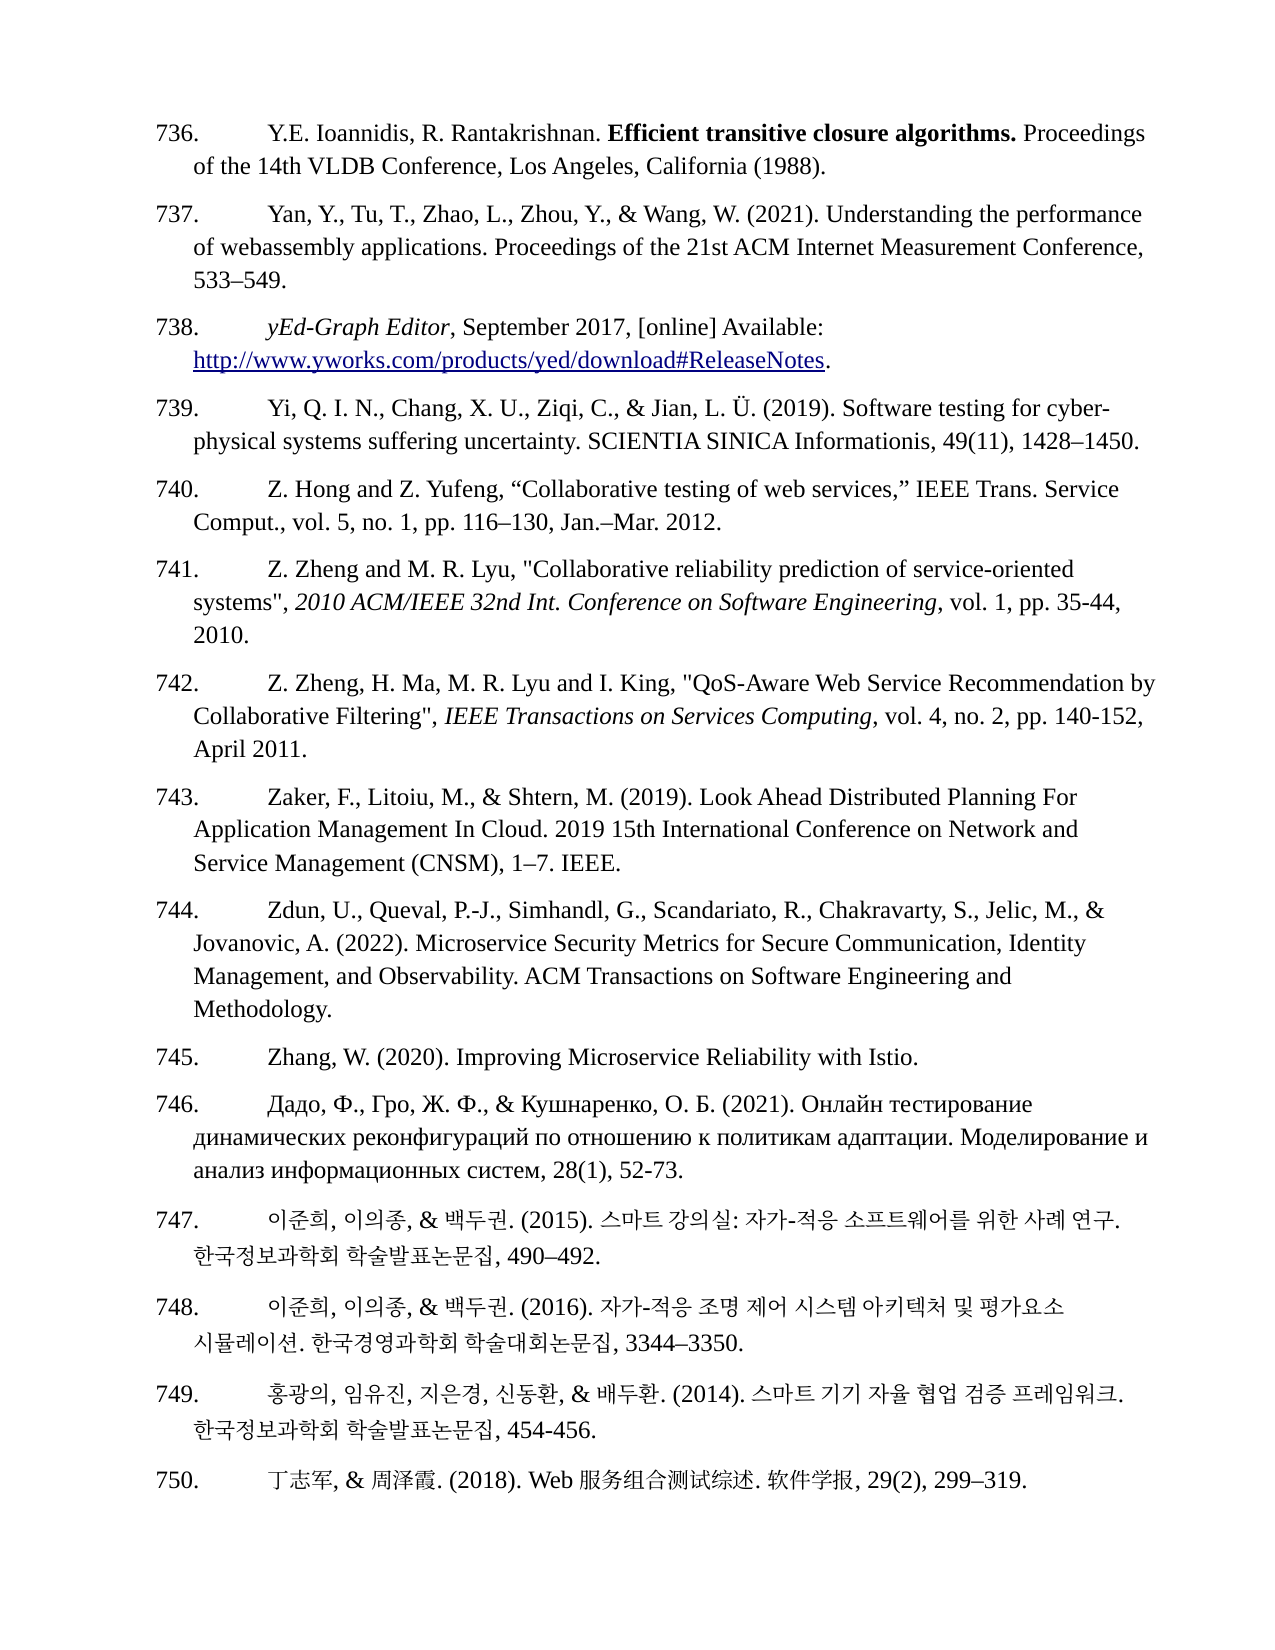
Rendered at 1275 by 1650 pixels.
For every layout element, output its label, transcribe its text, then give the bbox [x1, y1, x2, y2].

list Z. Zheng, H. Ma, M. R. Lyu and I. King, "QoS-Aware Web Service Recommendation by Collaborative Filtering", IEEE Transactions on Services Computing, vol. 4, no. 2, pp. 140-152, April 2011. [155, 668, 1157, 763]
list 丁志军, & 周泽霞. (2018). Web 服务组合测试综述. 软件学报, 29(2), 299–319. [155, 1464, 1157, 1495]
list Y.E. Ioannidis, R. Rantakrishnan. Efficient transitive closure algorithms. Proceedings of the 14th VLDB Conference, Los Angeles, California (1988). [155, 118, 1157, 180]
list 홍광의, 임유진, 지은경, 신동환, & 배두환. (2014). 스마트 기기 자율 협업 검증 프레임워크. 한국정보과학회 학술발표논문집, 454-456. [155, 1377, 1157, 1444]
list Zdun, U., Queval, P.-J., Simhandl, G., Scandariato, R., Chakravarty, S., Jelic, M., & Jovanovic, A. (2022). Microservice Security Metrics for Secure Communication, Identity Management, and Observability. ACM Transactions on Software Engineering and Methodology. [155, 895, 1157, 1023]
list 이준희, 이의종, & 백두권. (2015). 스마트 강의실: 자가-적응 소프트웨어를 위한 사례 연구. 한국정보과학회 학술발표논문집, 490–492. [155, 1203, 1157, 1271]
list Дадо, Ф., Гро, Ж. Ф., & Кушнаренко, О. Б. (2021). Онлайн тестирование динамических реконфигураций по отношению к политикам адаптации. Моделирование и анализ информационных систем, 28(1), 52-73. [155, 1089, 1157, 1184]
list Yan, Y., Tu, T., Zhao, L., Zhou, Y., & Wang, W. (2021). Understanding the performance of webassembly applications. Proceedings of the 21st ACM Internet Measurement Conference, 533–549. [155, 199, 1157, 293]
list Zaker, F., Litoiu, M., & Shtern, M. (2019). Look Ahead Distributed Planning For Application Management In Cloud. 2019 15th International Conference on Network and Service Management (CNSM), 1–7. IEEE. [155, 782, 1157, 876]
list yEd-Graph Editor, September 2017, [online] Available: http://www.yworks.com/products/yed/download#ReleaseNotes. [155, 312, 1157, 374]
list Z. Hong and Z. Yufeng, “Collaborative testing of web services,” IEEE Trans. Service Comput., vol. 5, no. 1, pp. 116–130, Jan.–Mar. 2012. [155, 474, 1157, 535]
list Zhang, W. (2020). Improving Microservice Reliability with Istio. [155, 1042, 1157, 1071]
list Yi, Q. I. N., Chang, X. U., Ziqi, C., & Jian, L. Ü. (2019). Software testing for cyber-physical systems suffering uncertainty. SCIENTIA SINICA Informationis, 49(11), 1428–1450. [155, 393, 1157, 455]
list 이준희, 이의종, & 백두권. (2016). 자가-적응 조명 제어 시스템 아키텍처 및 평가요소 시뮬레이션. 한국경영과학회 학술대회논문집, 3344–3350. [155, 1290, 1157, 1358]
list Z. Zheng and M. R. Lyu, "Collaborative reliability prediction of service-oriented systems", 2010 ACM/IEEE 32nd Int. Conference on Software Engineering, vol. 1, pp. 35-44, 2010. [155, 554, 1157, 649]
